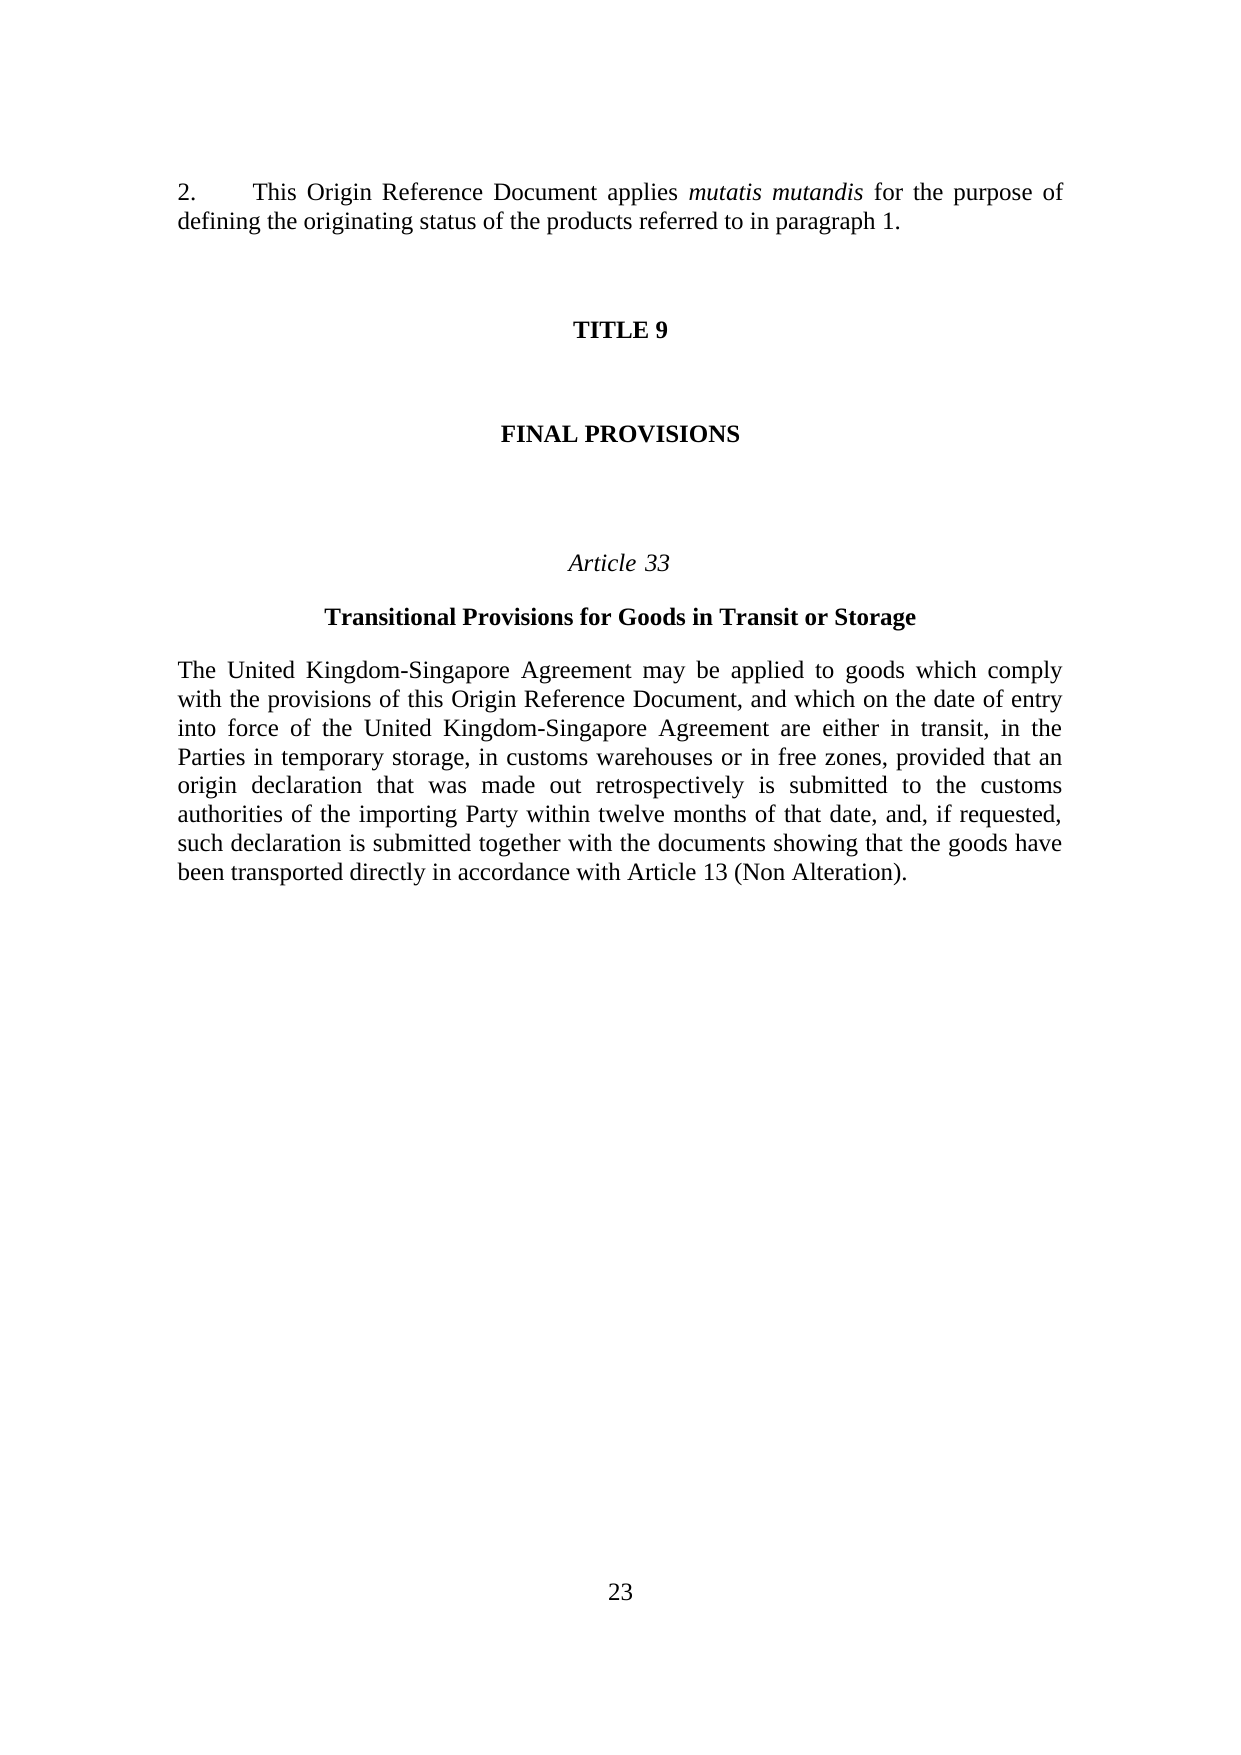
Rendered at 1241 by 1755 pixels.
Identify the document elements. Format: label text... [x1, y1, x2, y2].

text The United Kingdom-Singapore Agreement may be applied to goods which comply with the provisions of this Origin Reference Document, and which on the date of entry into force of the United Kingdom-Singapore Agreement are either in transit, in the Parties in temporary storage, in customs warehouses or in free zones, provided that an origin declaration that was made out retrospectively is submitted to the customs authorities of the importing Party within twelve months of that date, and, if requested, such declaration is submitted together with the documents showing that the goods have been transported directly in accordance with Article 13 (Non Alteration). [177, 656, 1063, 886]
title FINAL PROVISIONS [177, 419, 1063, 448]
title Transitional Provisions for Goods in Transit or Storage [177, 602, 1063, 631]
text Article 33 [177, 548, 1063, 577]
subtitle title 9 [177, 316, 1063, 344]
text 2. This Origin Reference Document applies mutatis mutandis for the purpose of defining the originating status of the products referred to in paragraph 1. [177, 177, 1063, 235]
